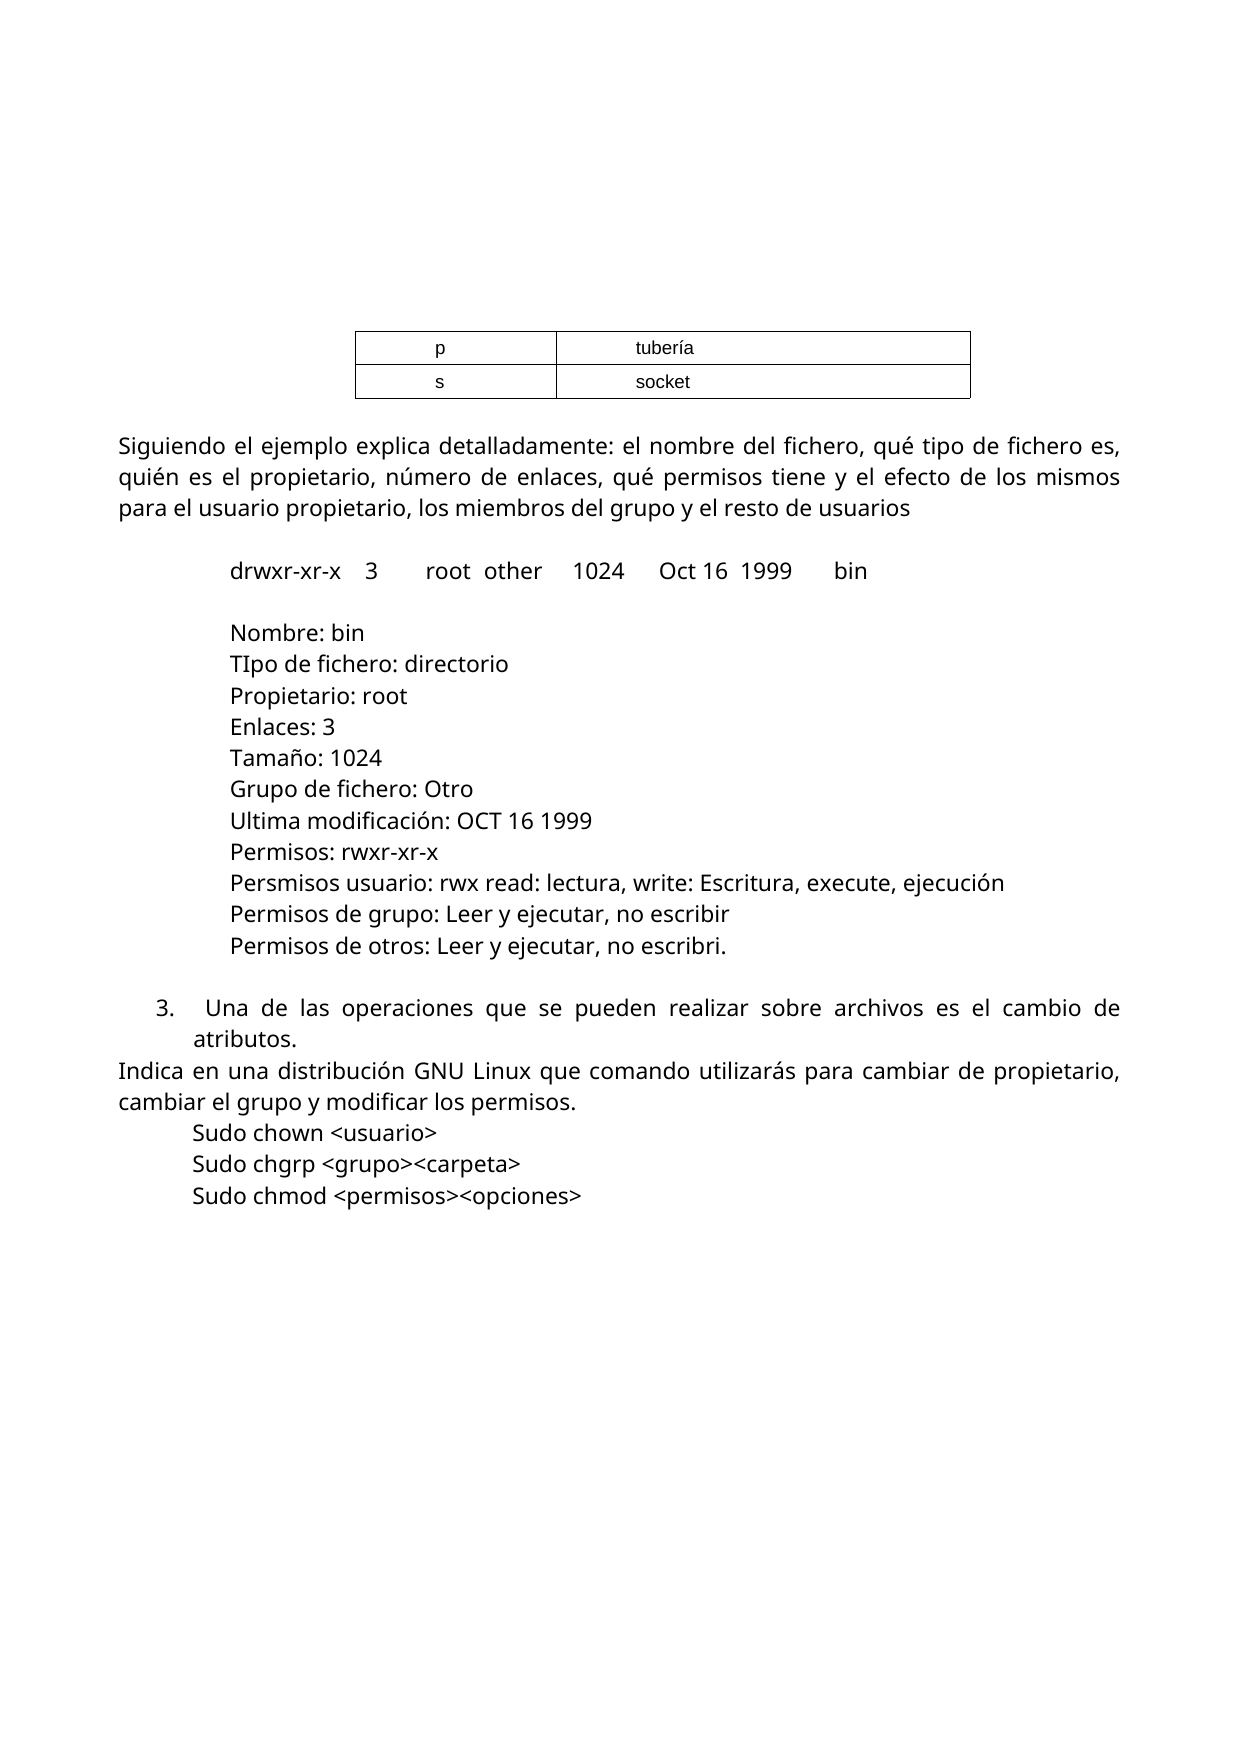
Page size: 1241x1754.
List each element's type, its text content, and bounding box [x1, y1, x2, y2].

text Ultima modificación: OCT 16 1999 [192, 804, 1122, 836]
text Indica en una distribución GNU Linux que comando utilizarás para cambiar de propietario, cambiar el grupo y modificar los permisos. [118, 1054, 1122, 1117]
text Tamaño: 1024 [192, 742, 1122, 773]
text Permisos de otros: Leer y ejecutar, no escribri. [192, 929, 1122, 961]
table_cell socket [557, 365, 970, 398]
text Siguiendo el ejemplo explica detalladamente: el nombre del fichero, qué tipo de fichero es, quién es el propietario, número de enlaces, qué permisos tiene y el efecto de los mismos para el usuario propietario, los miembros del grupo y el resto de usuarios [118, 429, 1122, 523]
list Una de las operaciones que se pueden realizar sobre archivos es el cambio de atributos. [156, 992, 1122, 1054]
text Permisos: rwxr-xr-x [192, 836, 1122, 867]
text Sudo chmod <permisos><opciones> [118, 1179, 1122, 1211]
table_cell s [356, 365, 556, 398]
text drwxr-xr-x 3 root other 1024 Oct 16 1999 bin [192, 554, 1122, 586]
text Propietario: root [192, 679, 1122, 711]
text Persmisos usuario: rwx read: lectura, write: Escritura, execute, ejecución [192, 867, 1122, 898]
text Nombre: bin [192, 617, 1122, 648]
text Permisos de grupo: Leer y ejecutar, no escribir [192, 898, 1122, 929]
text TIpo de fichero: directorio [192, 648, 1122, 679]
text Sudo chgrp <grupo><carpeta> [118, 1148, 1122, 1179]
table_cell tubería [557, 332, 970, 364]
text Sudo chown <usuario> [118, 1117, 1122, 1148]
text Enlaces: 3 [192, 711, 1122, 742]
text Grupo de fichero: Otro [192, 773, 1122, 804]
table_cell p [356, 332, 556, 364]
